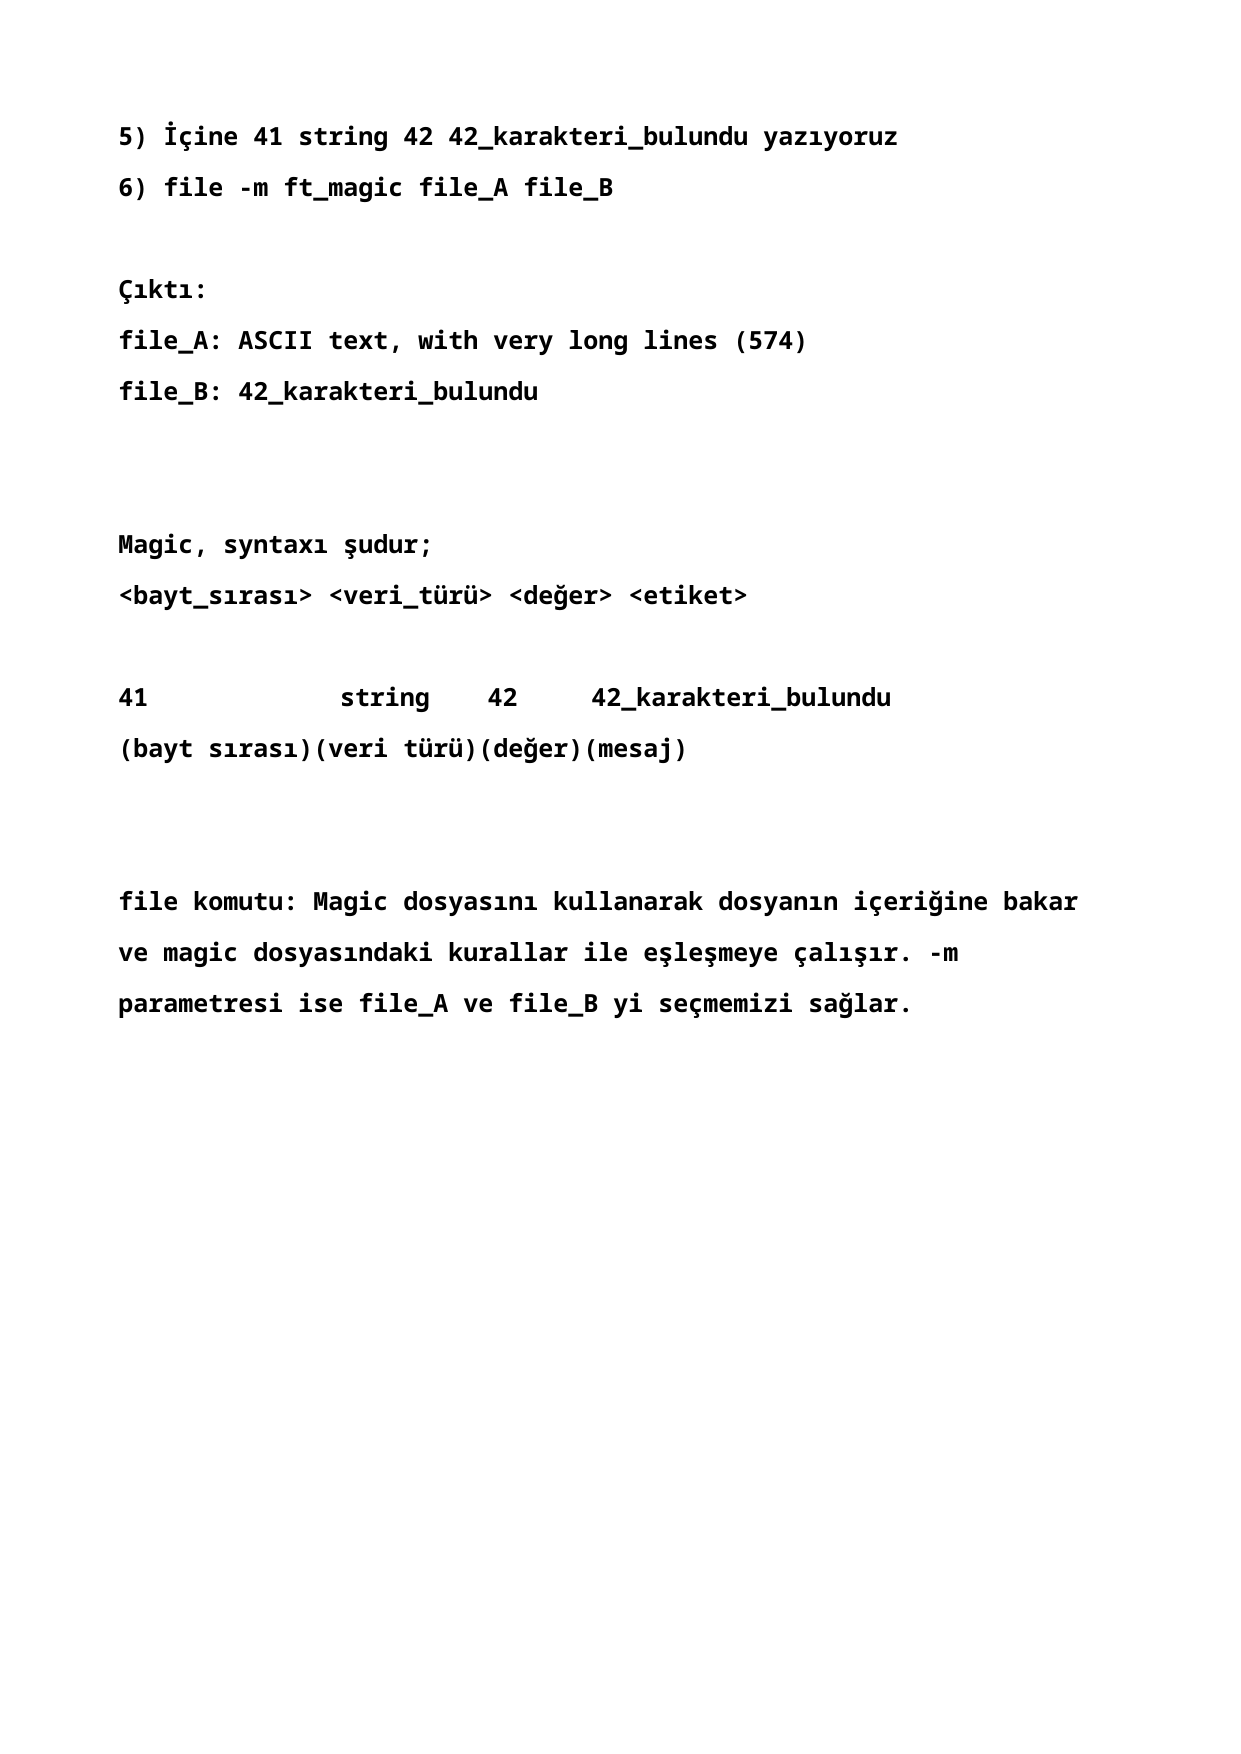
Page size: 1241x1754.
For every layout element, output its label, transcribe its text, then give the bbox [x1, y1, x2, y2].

text file komutu: Magic dosyasını kullanarak dosyanın içeriğine bakar ve magic dosyasındaki kurallar ile eşleşmeye çalışır. -m parametresi ise file_A ve file_B yi seçmemizi sağlar. [118, 884, 1122, 1020]
text Magic, syntaxı şudur; [118, 526, 1122, 561]
text 6) file -m ft_magic file_A file_B [118, 169, 1122, 203]
text (bayt sırası)(veri türü)(değer)(mesaj) [118, 731, 1122, 765]
text file_A: ASCII text, with very long lines (574) [118, 322, 1122, 356]
text 5) İçine 41 string 42 42_karakteri_bulundu yazıyoruz [118, 118, 1122, 152]
text 41 string 42 42_karakteri_bulundu [118, 679, 1122, 714]
text Çıktı: [118, 271, 1122, 305]
text file_B: 42_karakteri_bulundu [118, 373, 1122, 407]
text <bayt_sırası> <veri_türü> <değer> <etiket> [118, 577, 1122, 612]
